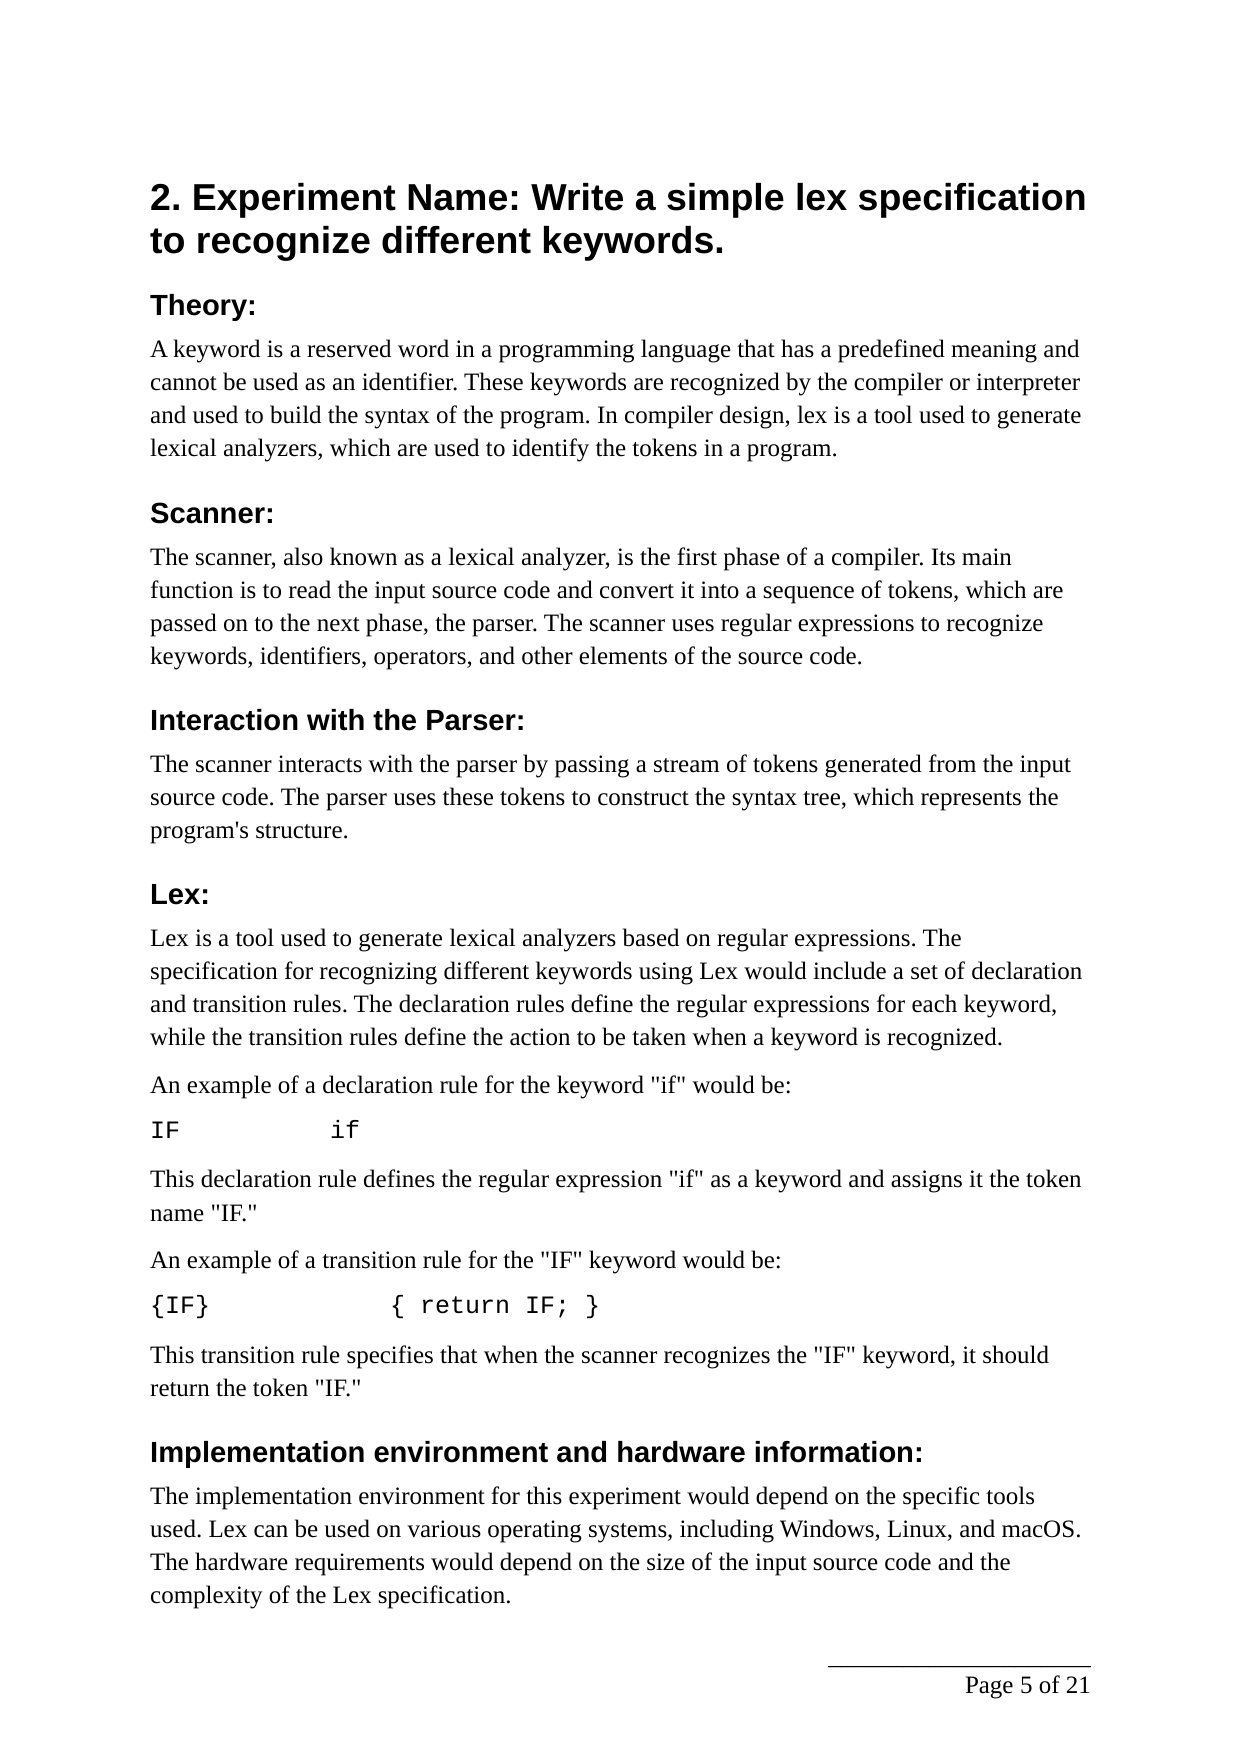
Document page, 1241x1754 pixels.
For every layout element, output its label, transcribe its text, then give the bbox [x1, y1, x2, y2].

text An example of a declaration rule for the keyword "if" would be: [150, 1070, 1091, 1099]
text The implementation environment for this experiment would depend on the specific tools used. Lex can be used on various operating systems, including Windows, Linux, and macOS. The hardware requirements would depend on the size of the input source code and the complexity of the Lex specification. [150, 1481, 1091, 1609]
subtitle Interaction with the Parser: [150, 703, 1091, 736]
text {IF} { return IF; } [150, 1293, 1091, 1321]
text The scanner, also known as a lexical analyzer, is the first phase of a compiler. Its main function is to read the input source code and convert it into a sequence of tokens, which are passed on to the next phase, the parser. The scanner uses regular expressions to recognize keywords, identifiers, operators, and other elements of the source code. [150, 542, 1091, 669]
subtitle Theory: [150, 288, 1091, 322]
text This transition rule specifies that when the scanner recognizes the "IF" keyword, it should return the token "IF." [150, 1340, 1091, 1402]
text An example of a transition rule for the "IF" keyword would be: [150, 1245, 1091, 1274]
text A keyword is a reserved word in a programming language that has a predefined meaning and cannot be used as an identifier. These keywords are recognized by the compiler or interpreter and used to build the syntax of the program. In compiler design, lex is a tool used to generate lexical analyzers, which are used to identify the tokens in a program. [150, 334, 1091, 462]
subtitle Scanner: [150, 496, 1091, 529]
subtitle Lex: [150, 877, 1091, 911]
text Lex is a tool used to generate lexical analyzers based on regular expressions. The specification for recognizing different keywords using Lex would include a set of declaration and transition rules. The declaration rules define the regular expressions for each keyword, while the transition rules define the action to be taken when a keyword is recognized. [150, 923, 1091, 1051]
text This declaration rule defines the regular expression "if" as a keyword and assigns it the token name "IF." [150, 1164, 1091, 1226]
subtitle 2. Experiment Name: Write a simple lex specification to recognize different keywords. [150, 175, 1091, 261]
text The scanner interacts with the parser by passing a stream of tokens generated from the input source code. The parser uses these tokens to construct the syntax tree, which represents the program's structure. [150, 749, 1091, 844]
text IF if [150, 1117, 1091, 1146]
subtitle Implementation environment and hardware information: [150, 1435, 1091, 1469]
